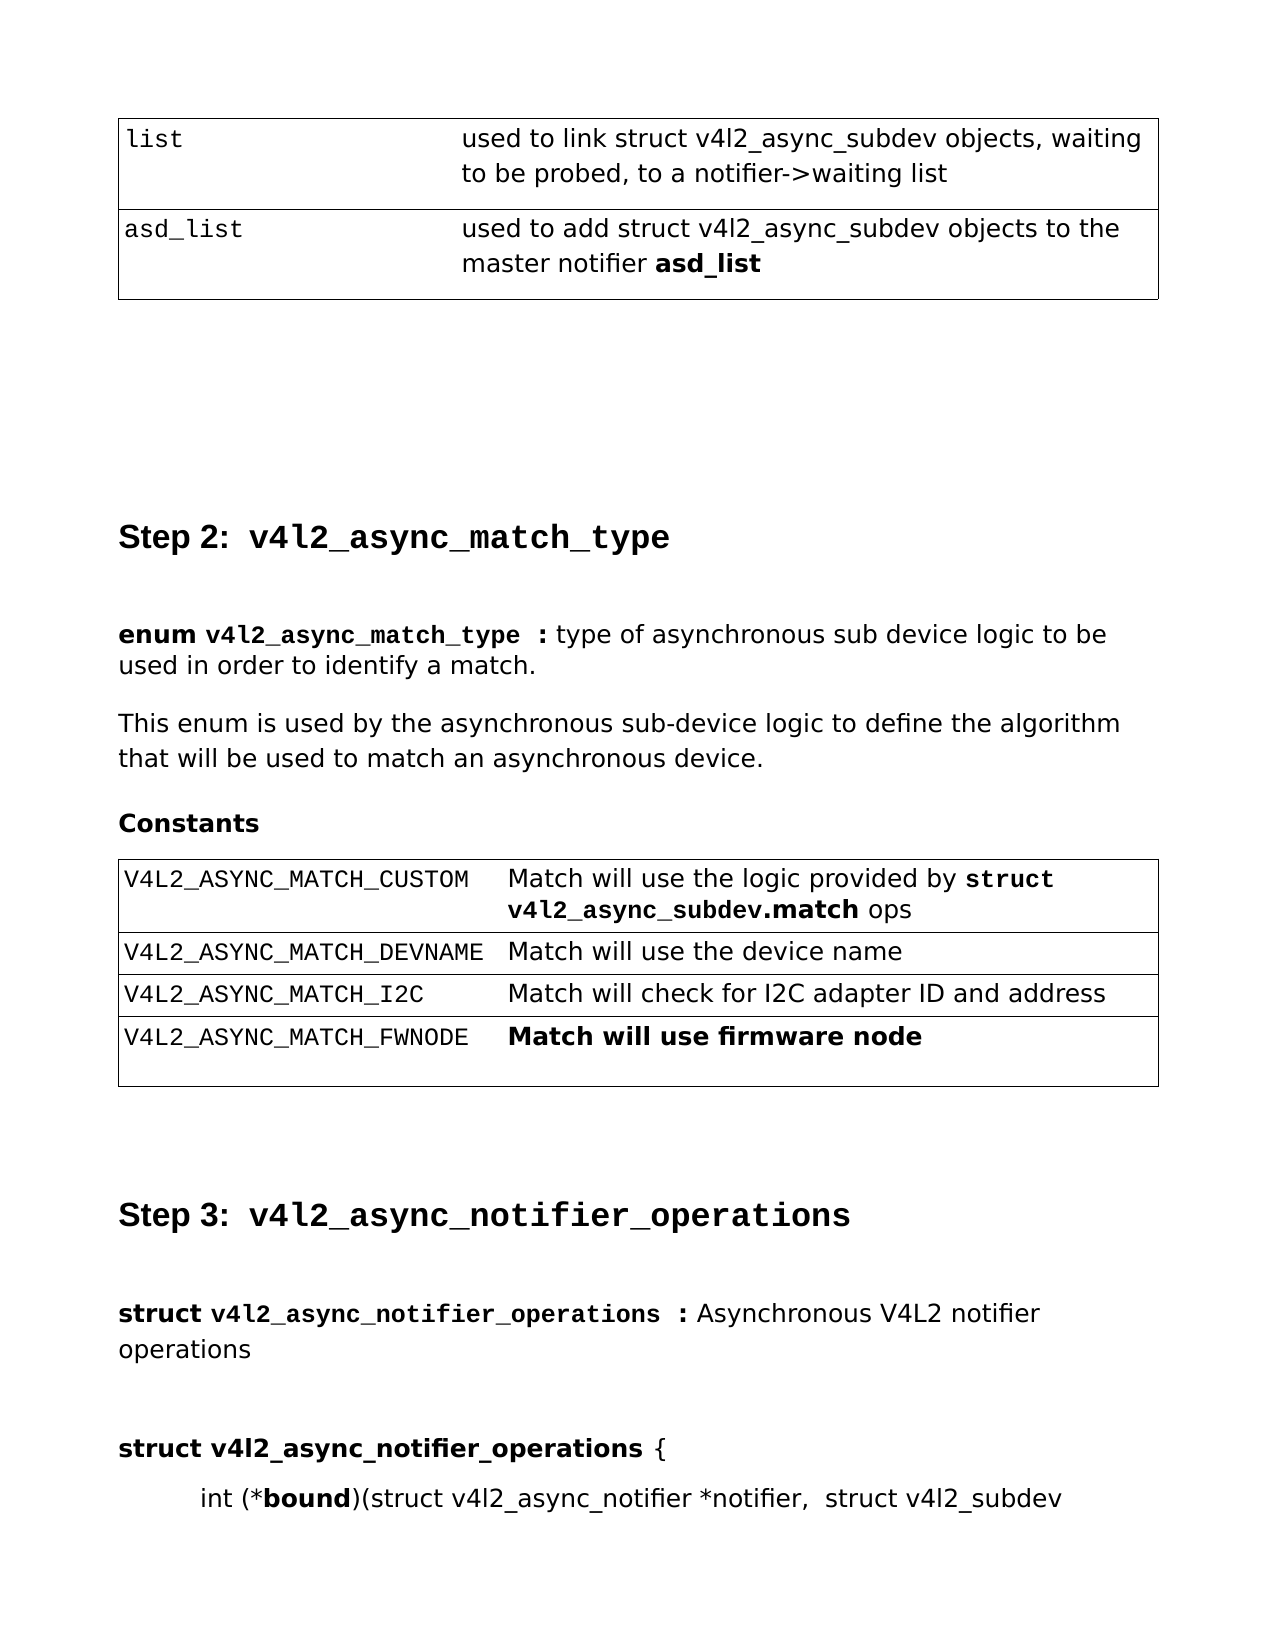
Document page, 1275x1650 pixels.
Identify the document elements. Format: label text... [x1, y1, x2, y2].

table_cell asd_list [119, 210, 456, 299]
table_cell V4L2_ASYNC_MATCH_I2C [119, 975, 501, 1016]
table_cell used to add struct v4l2_async_subdev objects to the master notifier asd_list [456, 210, 1158, 299]
table_cell V4L2_ASYNC_MATCH_FWNODE [119, 1017, 501, 1086]
table_cell Match will use the device name [501, 933, 1158, 974]
text Constants [118, 809, 1157, 838]
subtitle Step 2: v4l2_async_match_type [118, 517, 1157, 559]
table_cell used to link struct v4l2_async_subdev objects, waiting to be probed, to a notifier->waiting list [456, 119, 1158, 208]
table_cell list [119, 119, 456, 208]
text struct v4l2_async_notifier_operations { [118, 1434, 1157, 1464]
table_cell Match will check for I2C adapter ID and address [501, 975, 1158, 1016]
table_header V4L2_ASYNC_MATCH_CUSTOM [119, 860, 501, 932]
subtitle enum v4l2_async_match_type : type of asynchronous sub device logic to be used in order to identify a match. [118, 620, 1157, 680]
table_header Match will use the logic provided by struct v4l2_async_subdev.match ops [501, 860, 1158, 932]
table_cell Match will use firmware node [501, 1017, 1158, 1086]
subtitle Step 3: v4l2_async_notifier_operations [118, 1195, 1157, 1237]
text int (*bound)(struct v4l2_async_notifier *notifier, struct v4l2_subdev [118, 1484, 1157, 1513]
text This enum is used by the asynchronous sub-device logic to define the algorithm that will be used to match an asynchronous device. [118, 709, 1157, 774]
text struct v4l2_async_notifier_operations : Asynchronous V4L2 notifier operations [118, 1299, 1157, 1364]
table_cell V4L2_ASYNC_MATCH_DEVNAME [119, 933, 501, 974]
